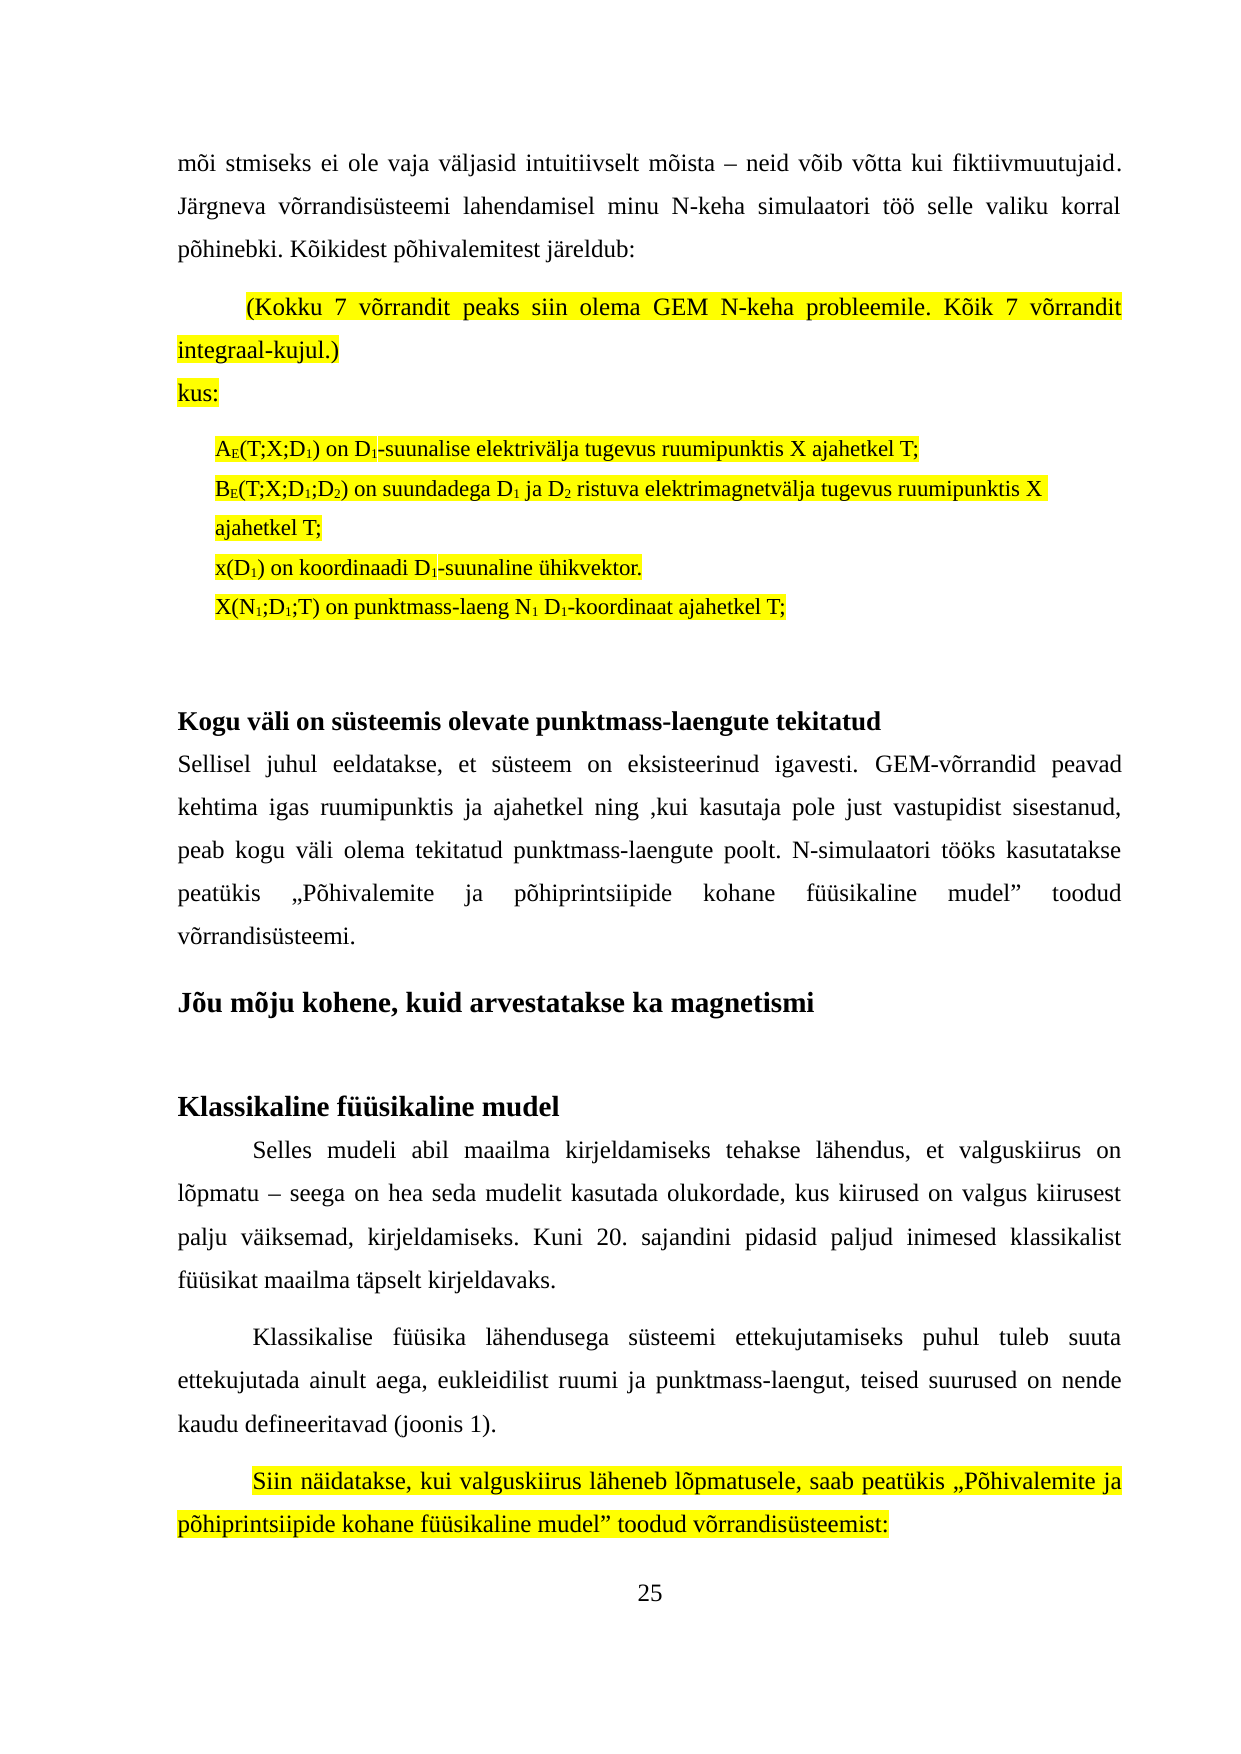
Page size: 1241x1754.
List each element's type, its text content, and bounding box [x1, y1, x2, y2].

text Selles mudeli abil maailma kirjeldamiseks tehakse lähendus, et valguskiirus on lõpmatu – seega on hea seda mudelit kasutada olukordade, kus kiirused on valgus kiirusest palju väiksemad, kirjeldamiseks. Kuni 20. sajandini pidasid paljud inimesed klassikalist füüsikat maailma täpselt kirjeldavaks. [177, 1135, 1122, 1293]
text Klassikalise füüsika lähendusega süsteemi ettekujutamiseks puhul tuleb suuta ettekujutada ainult aega, eukleidilist ruumi ja punktmass-laengut, teised suurused on nende kaudu defineeritavad (joonis 1). [177, 1322, 1122, 1437]
subtitle Klassikaline füüsikaline mudel [177, 1089, 1122, 1123]
text AE(T;X;D1) on D1-suunalise elektrivälja tugevus ruumipunktis X ajahetkel T; BE(T;X;D1;D2) on suundadega D1 ja D2 ristuva elektrimagnetvälja tugevus ruumipunktis X ajahetkel T; x(D1) on koordinaadi D1-suunaline ühikvektor. X(N1;D1;T) on punktmass-laeng N1 D1-koordinaat ajahetkel T; [215, 436, 1122, 620]
text Sellisel juhul eeldatakse, et süsteem on eksisteerinud igavesti. GEM-võrrandid peavad kehtima igas ruumipunktis ja ajahetkel ning ,kui kasutaja pole just vastupidist sisestanud, peab kogu väli olema tekitatud punktmass-laengute poolt. N-simulaatori tööks kasutatakse peatükis „Põhivalemite ja põhiprintsiipide kohane füüsikaline mudel” toodud võrrandisüsteemi. [177, 749, 1122, 950]
subtitle Jõu mõju kohene, kuid arvestatakse ka magnetismi [177, 985, 1122, 1019]
subtitle Kogu väli on süsteemis olevate punktmass-laengute tekitatud [177, 705, 1122, 736]
text (Kokku 7 võrrandit peaks siin olema GEM N-keha probleemile. Kõik 7 võrrandit integraal-kujul.) kus: [177, 292, 1122, 407]
text Siin näidatakse, kui valguskiirus läheneb lõpmatusele, saab peatükis „Põhivalemite ja põhiprintsiipide kohane füüsikaline mudel” toodud võrrandisüsteemist: [177, 1466, 1122, 1538]
text mõi stmiseks ei ole vaja väljasid intuitiivselt mõista – neid võib võtta kui fiktiivmuutujaid. Järgneva võrrandisüsteemi lahendamisel minu N-keha simulaatori töö selle valiku korral põhinebki. Kõikidest põhivalemitest järeldub: [177, 148, 1122, 263]
